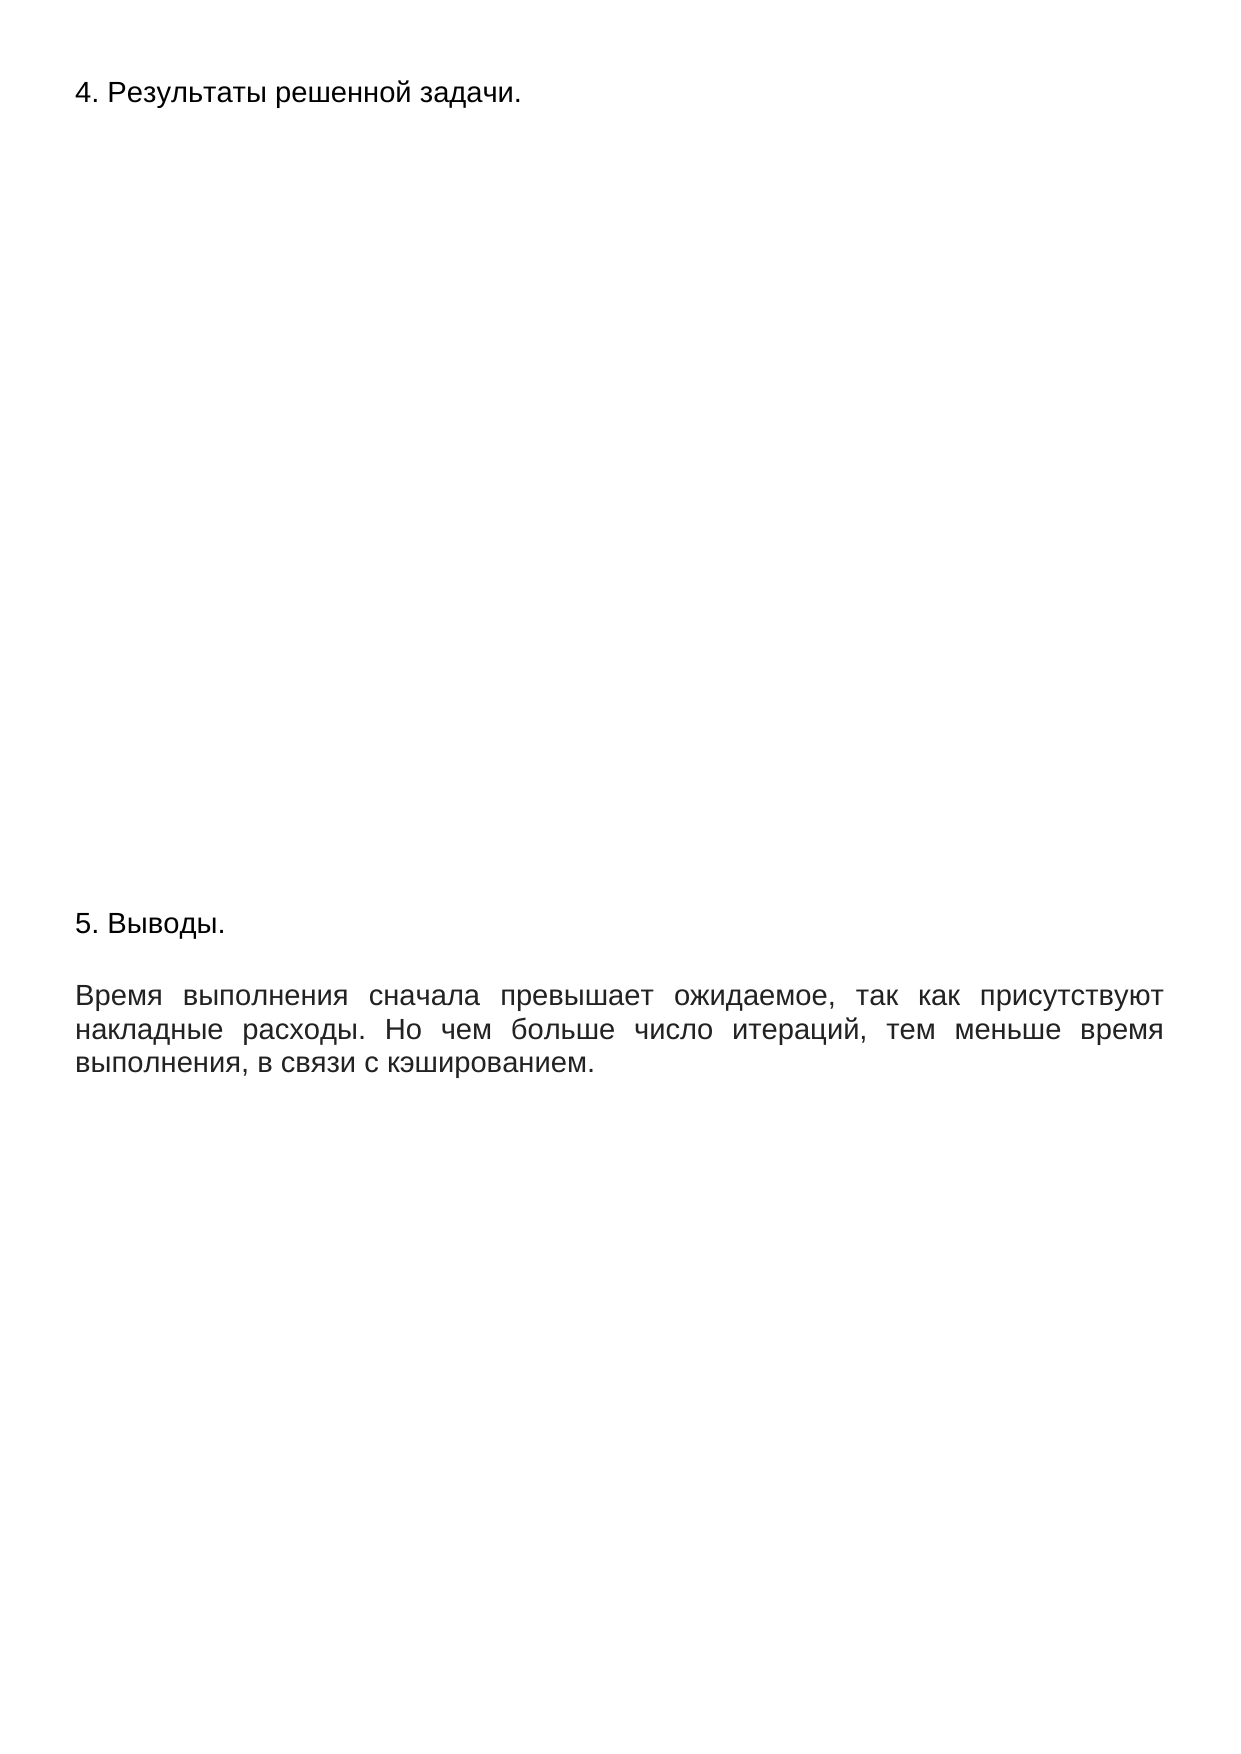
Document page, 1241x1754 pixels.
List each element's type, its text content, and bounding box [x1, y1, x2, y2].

text 5. Выводы. [75, 906, 1165, 940]
text 4. Результаты решенной задачи. [75, 75, 1165, 108]
text Время выполнения сначала превышает ожидаемое, так как присутствуют накладные расходы. Но чем больше число итераций, тем меньше время выполнения, в связи с кэшированием. [75, 978, 1165, 1079]
